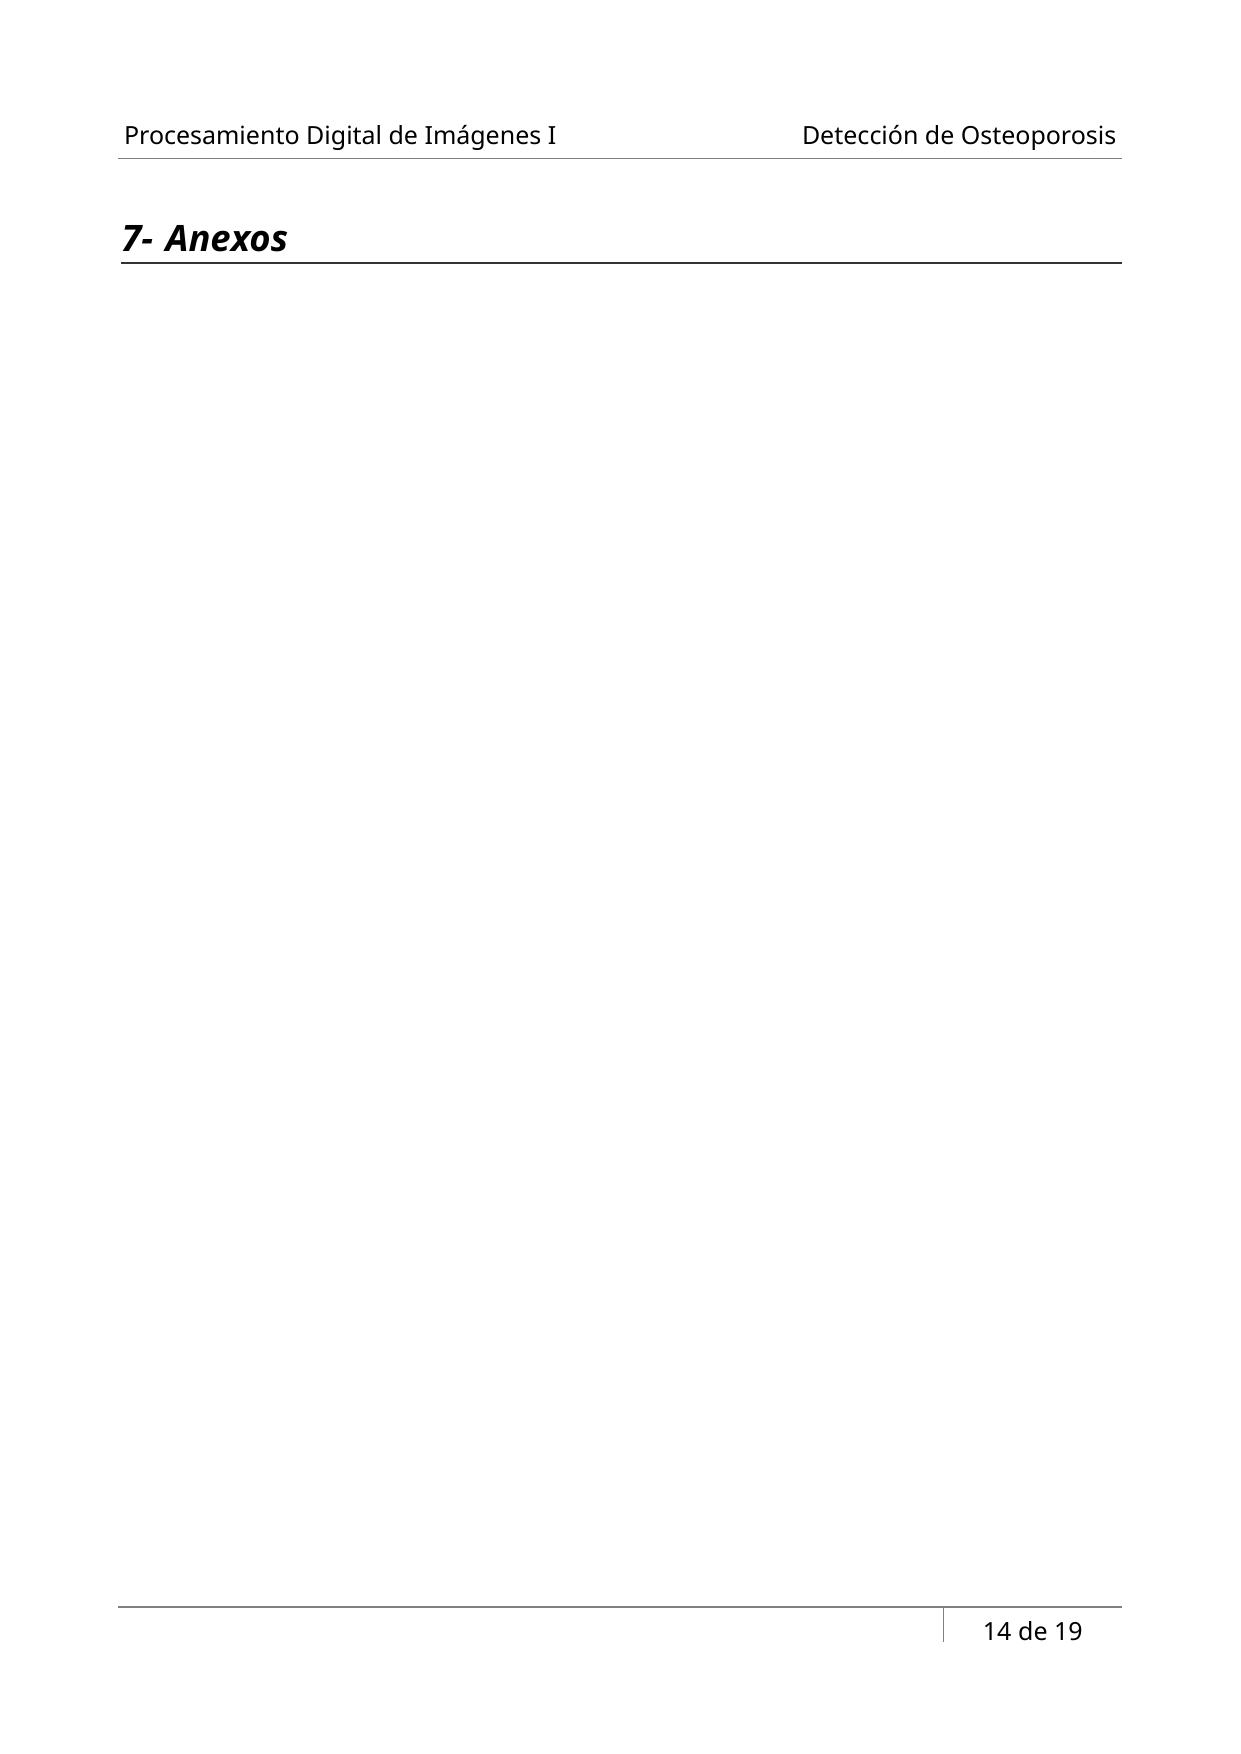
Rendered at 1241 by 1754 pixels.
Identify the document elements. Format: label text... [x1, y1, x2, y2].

subtitle Anexos [121, 213, 1122, 262]
